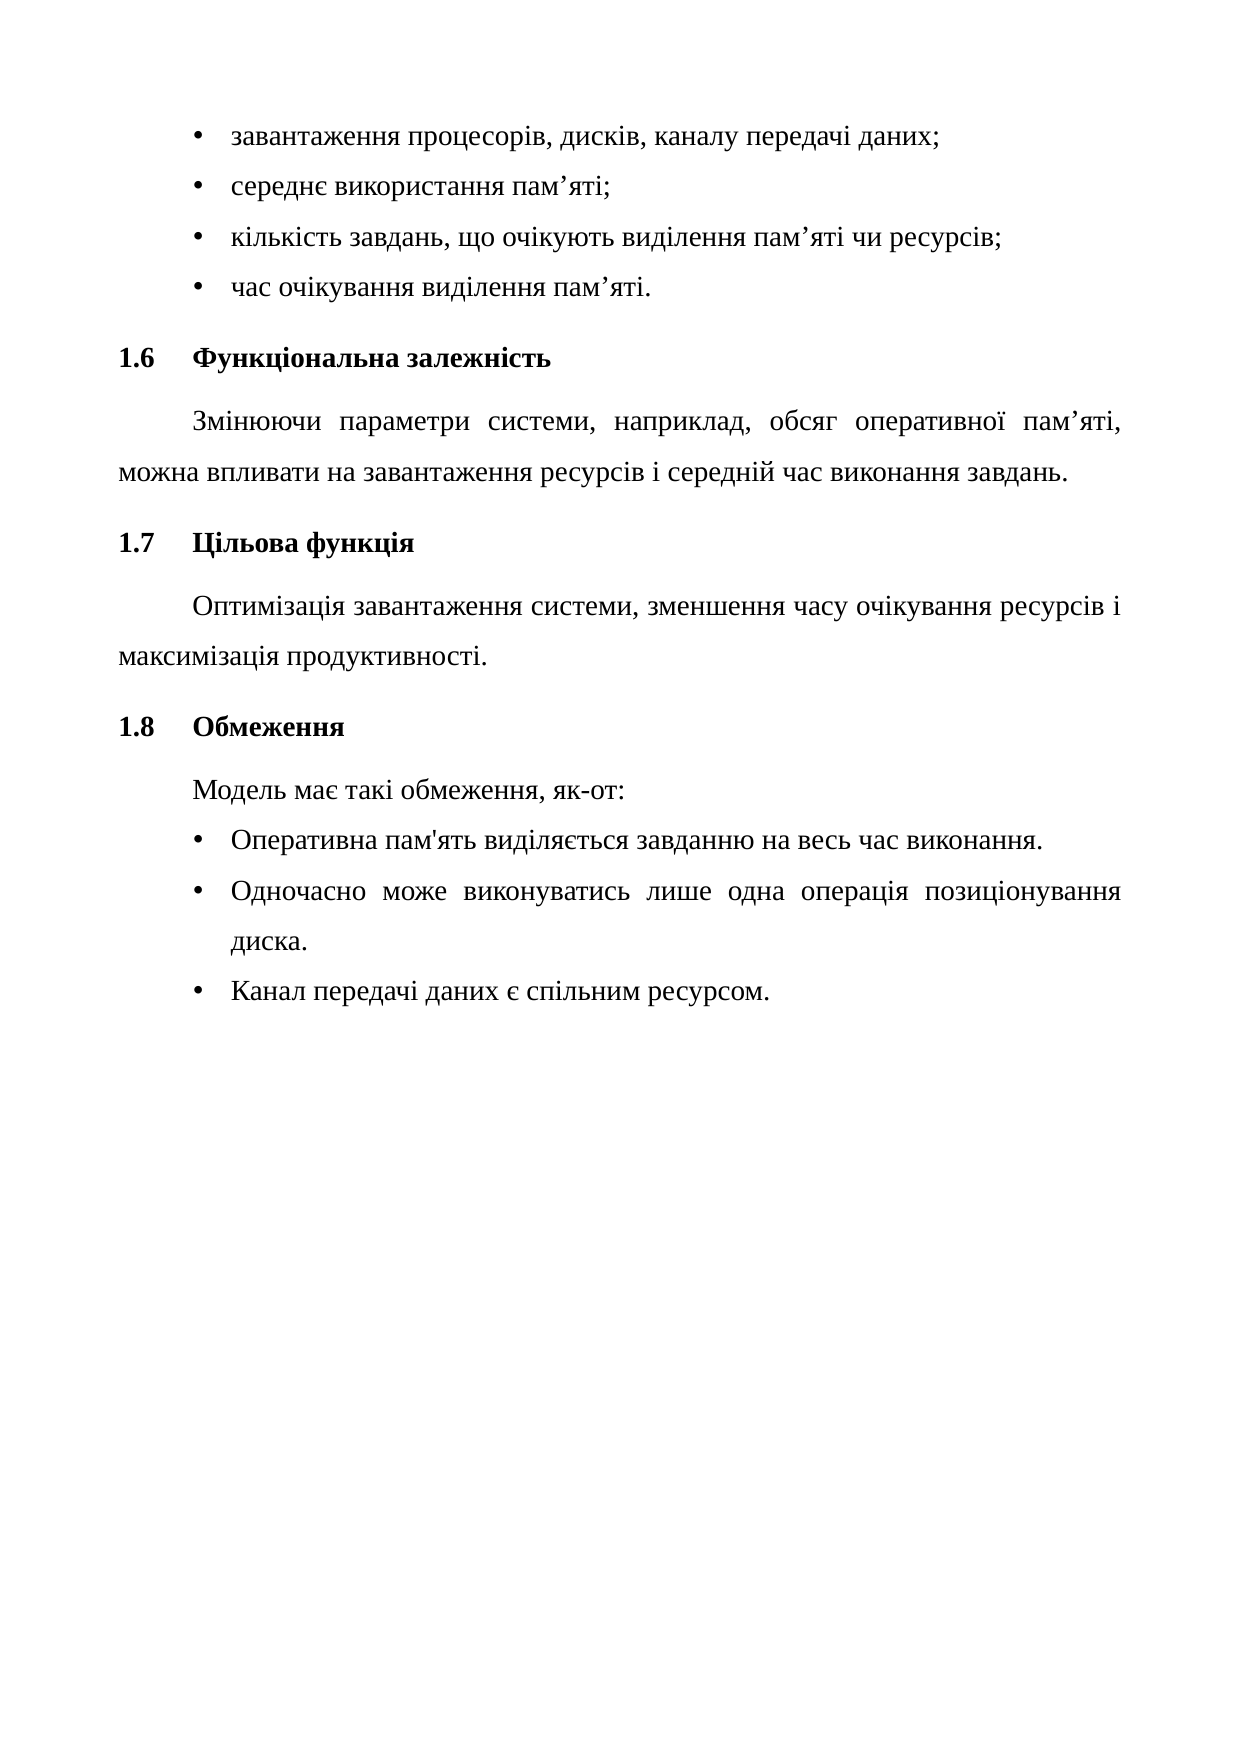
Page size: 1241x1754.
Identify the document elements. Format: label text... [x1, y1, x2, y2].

list кількість завдань, що очікують виділення пам’яті чи ресурсів; [193, 219, 1122, 253]
list час очікування виділення пам’яті. [193, 269, 1122, 303]
text Змінюючи параметри системи, наприклад, обсяг оперативної пам’яті, можна впливати на завантаження ресурсів і середній час виконання завдань. [118, 403, 1122, 487]
list середнє використання пам’яті; [193, 168, 1122, 202]
subtitle Цільова функція [118, 525, 1122, 558]
subtitle Обмеження [118, 709, 1122, 743]
subtitle Функціональна залежність [118, 341, 1122, 374]
text Модель має такі обмеження, як-от: [118, 772, 1122, 806]
list завантаження процесорів, дисків, каналу передачі даних; [193, 118, 1122, 152]
list Канал передачі даних є спільним ресурсом. [193, 973, 1122, 1007]
text Оптимізація завантаження системи, зменшення часу очікування ресурсів і максимізація продуктивності. [118, 588, 1122, 672]
list Одночасно може виконуватись лише одна операція позиціонування диска. [193, 873, 1122, 957]
list Оперативна пам'ять виділяється завданню на весь час виконання. [193, 822, 1122, 856]
